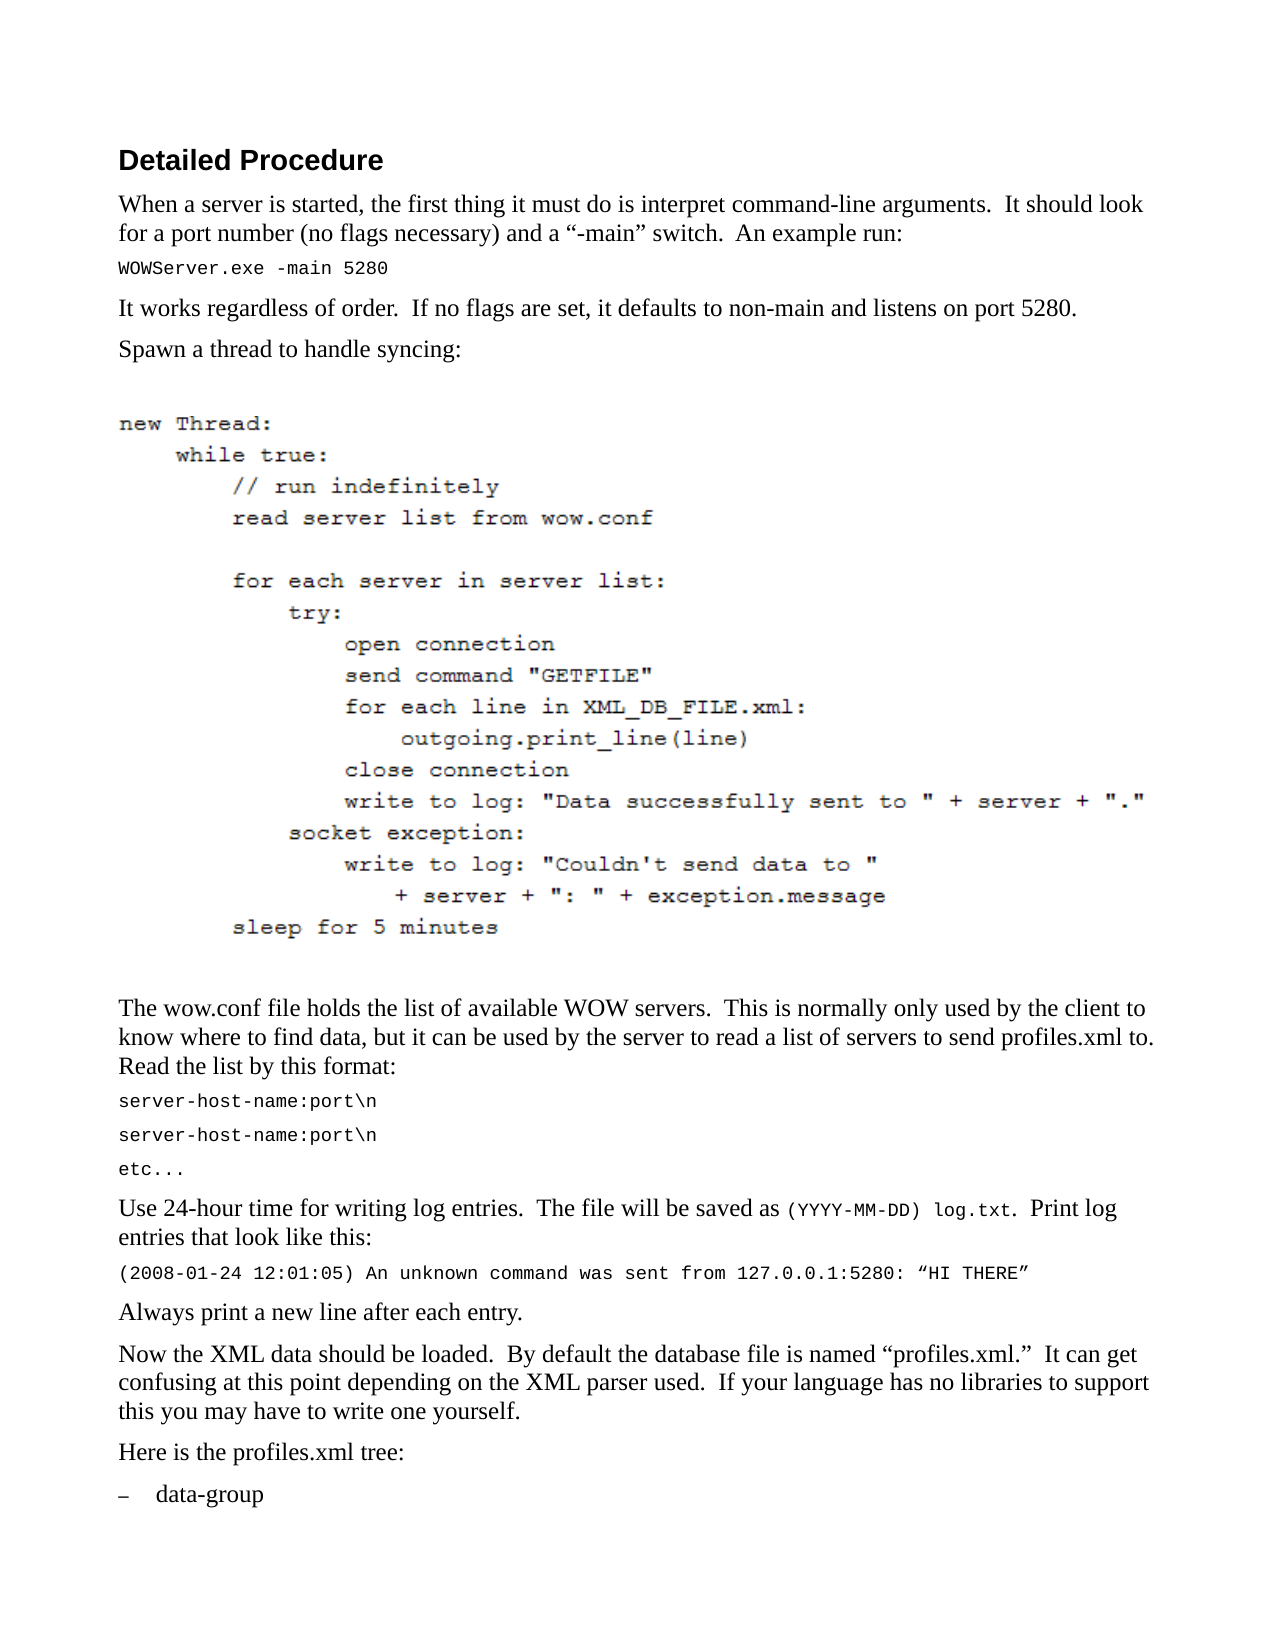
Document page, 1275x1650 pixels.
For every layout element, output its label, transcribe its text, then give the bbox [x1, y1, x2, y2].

text etc... [118, 1160, 1157, 1181]
text Now the XML data should be loaded. By default the database file is named “profiles.xml.” It can get confusing at this point depending on the XML parser used. If your language has no libraries to support this you may have to write one yourself. [118, 1339, 1157, 1425]
text server-host-name:port\n [118, 1092, 1157, 1113]
text The wow.conf file holds the list of available WOW servers. This is normally only used by the client to know where to find data, but it can be used by the server to read a list of servers to send profiles.xml to. Read the list by this format: [118, 993, 1157, 1080]
text It works regardless of order. If no flags are set, it defaults to non-main and listens on port 5280. [118, 293, 1157, 322]
list data-group [118, 1479, 1157, 1507]
text (2008-01-24 12:01:05) An unknown command was sent from 127.0.0.1:5280: “HI THERE” [118, 1264, 1157, 1285]
text Spawn a thread to handle syncing: [118, 334, 1157, 363]
text Always print a new line after each entry. [118, 1297, 1157, 1326]
text When a server is started, the first thing it must do is interpret command-line arguments. It should look for a port number (no flags necessary) and a “-main” switch. An example run: [118, 189, 1157, 247]
subtitle Detailed Procedure [118, 143, 1157, 177]
text Use 24-hour time for writing log entries. The file will be saved as (YYYY-MM-DD) log.txt. Print log entries that look like this: [118, 1193, 1157, 1251]
text WOWServer.exe -main 5280 [118, 259, 1157, 280]
text server-host-name:port\n [118, 1126, 1157, 1147]
text Here is the profiles.xml tree: [118, 1437, 1157, 1466]
